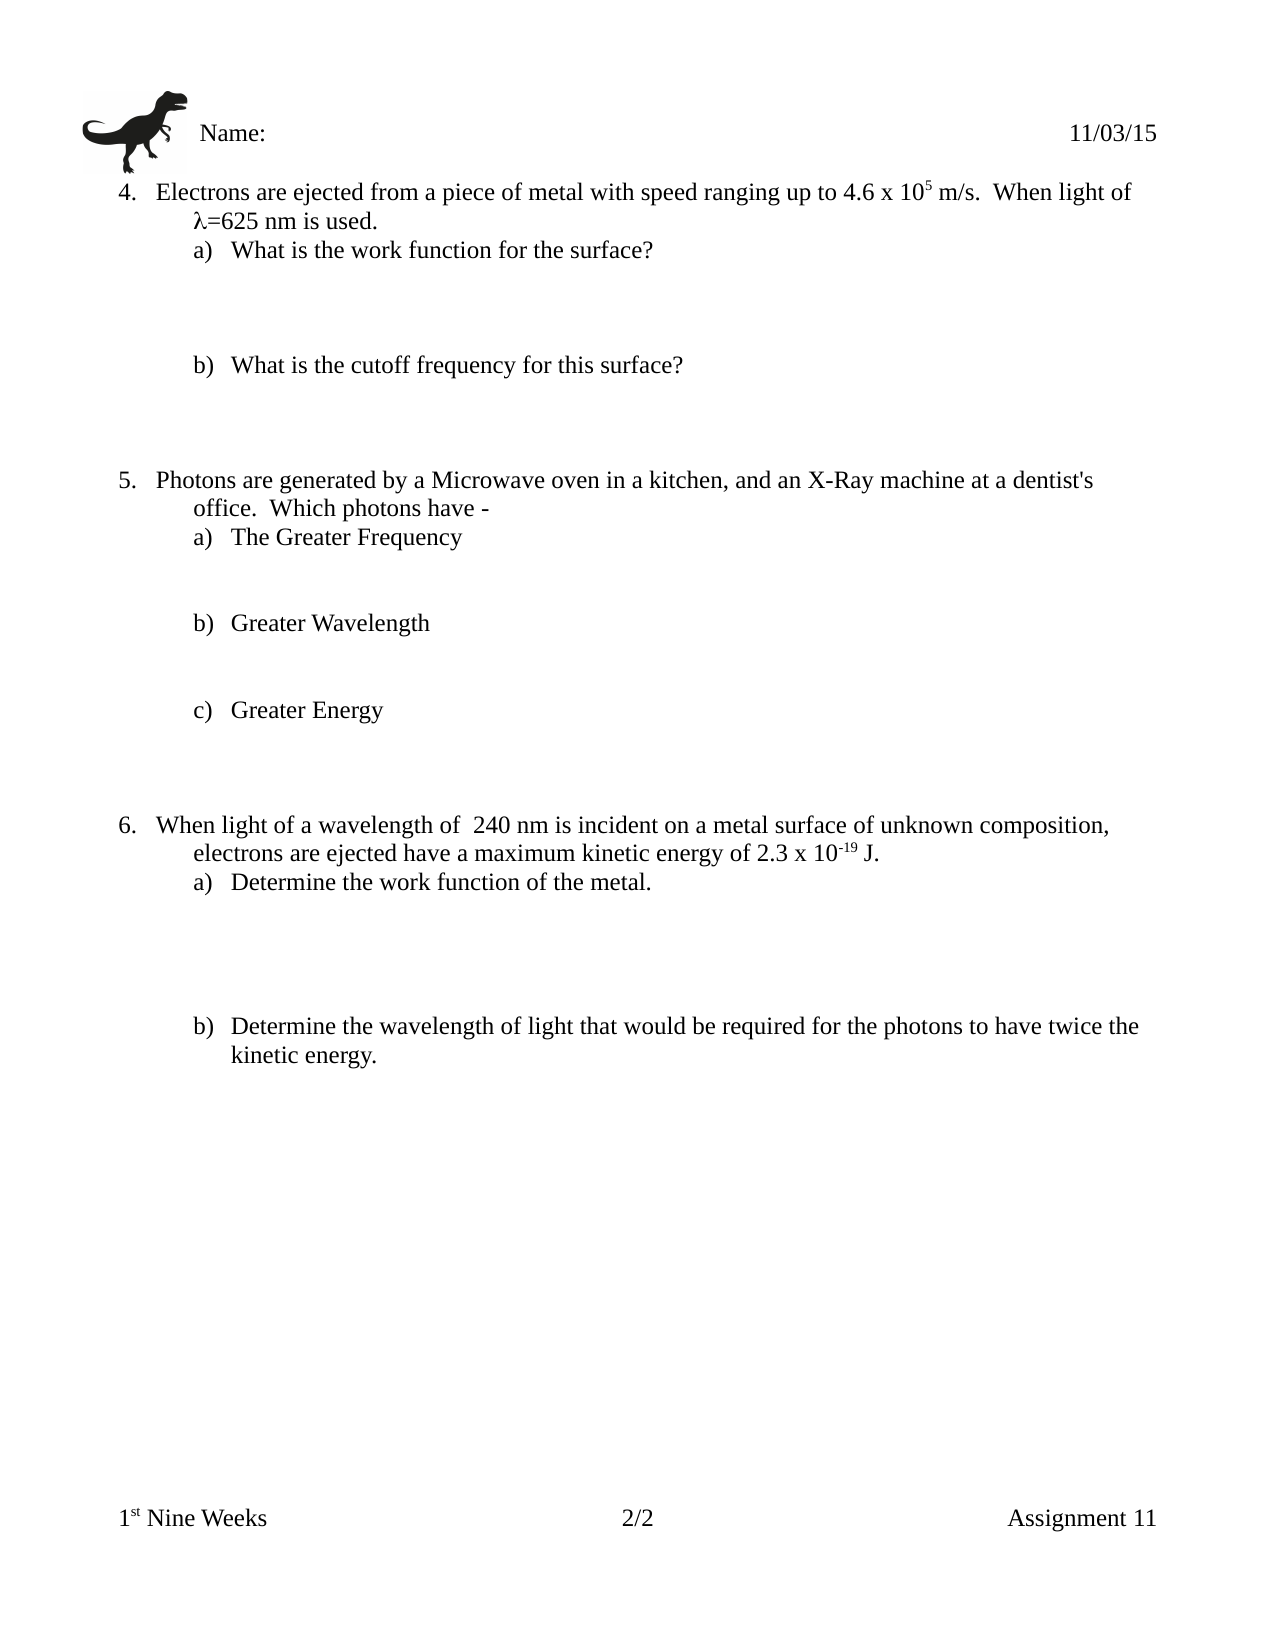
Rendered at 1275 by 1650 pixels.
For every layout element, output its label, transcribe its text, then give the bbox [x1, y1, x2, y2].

list Determine the work function of the metal. [193, 867, 1157, 896]
list Greater Wavelength [193, 608, 1157, 637]
list Photons are generated by a Microwave oven in a kitchen, and an X-Ray machine at a dentist's office. Which photons have - [118, 465, 1157, 522]
list Electrons are ejected from a piece of metal with speed ranging up to 4.6 x 105 m/s. When light of l=625 nm is used. [118, 177, 1157, 235]
picture [82, 91, 188, 174]
list What is the work function for the surface? [193, 235, 1157, 263]
list The Greater Frequency [193, 522, 1157, 551]
list When light of a wavelength of 240 nm is incident on a metal surface of unknown composition, electrons are ejected have a maximum kinetic energy of 2.3 x 10-19 J. [118, 810, 1157, 867]
list Greater Energy [193, 695, 1157, 723]
list What is the cutoff frequency for this surface? [193, 350, 1157, 378]
list Determine the wavelength of light that would be required for the photons to have twice the kinetic energy. [193, 1011, 1157, 1068]
